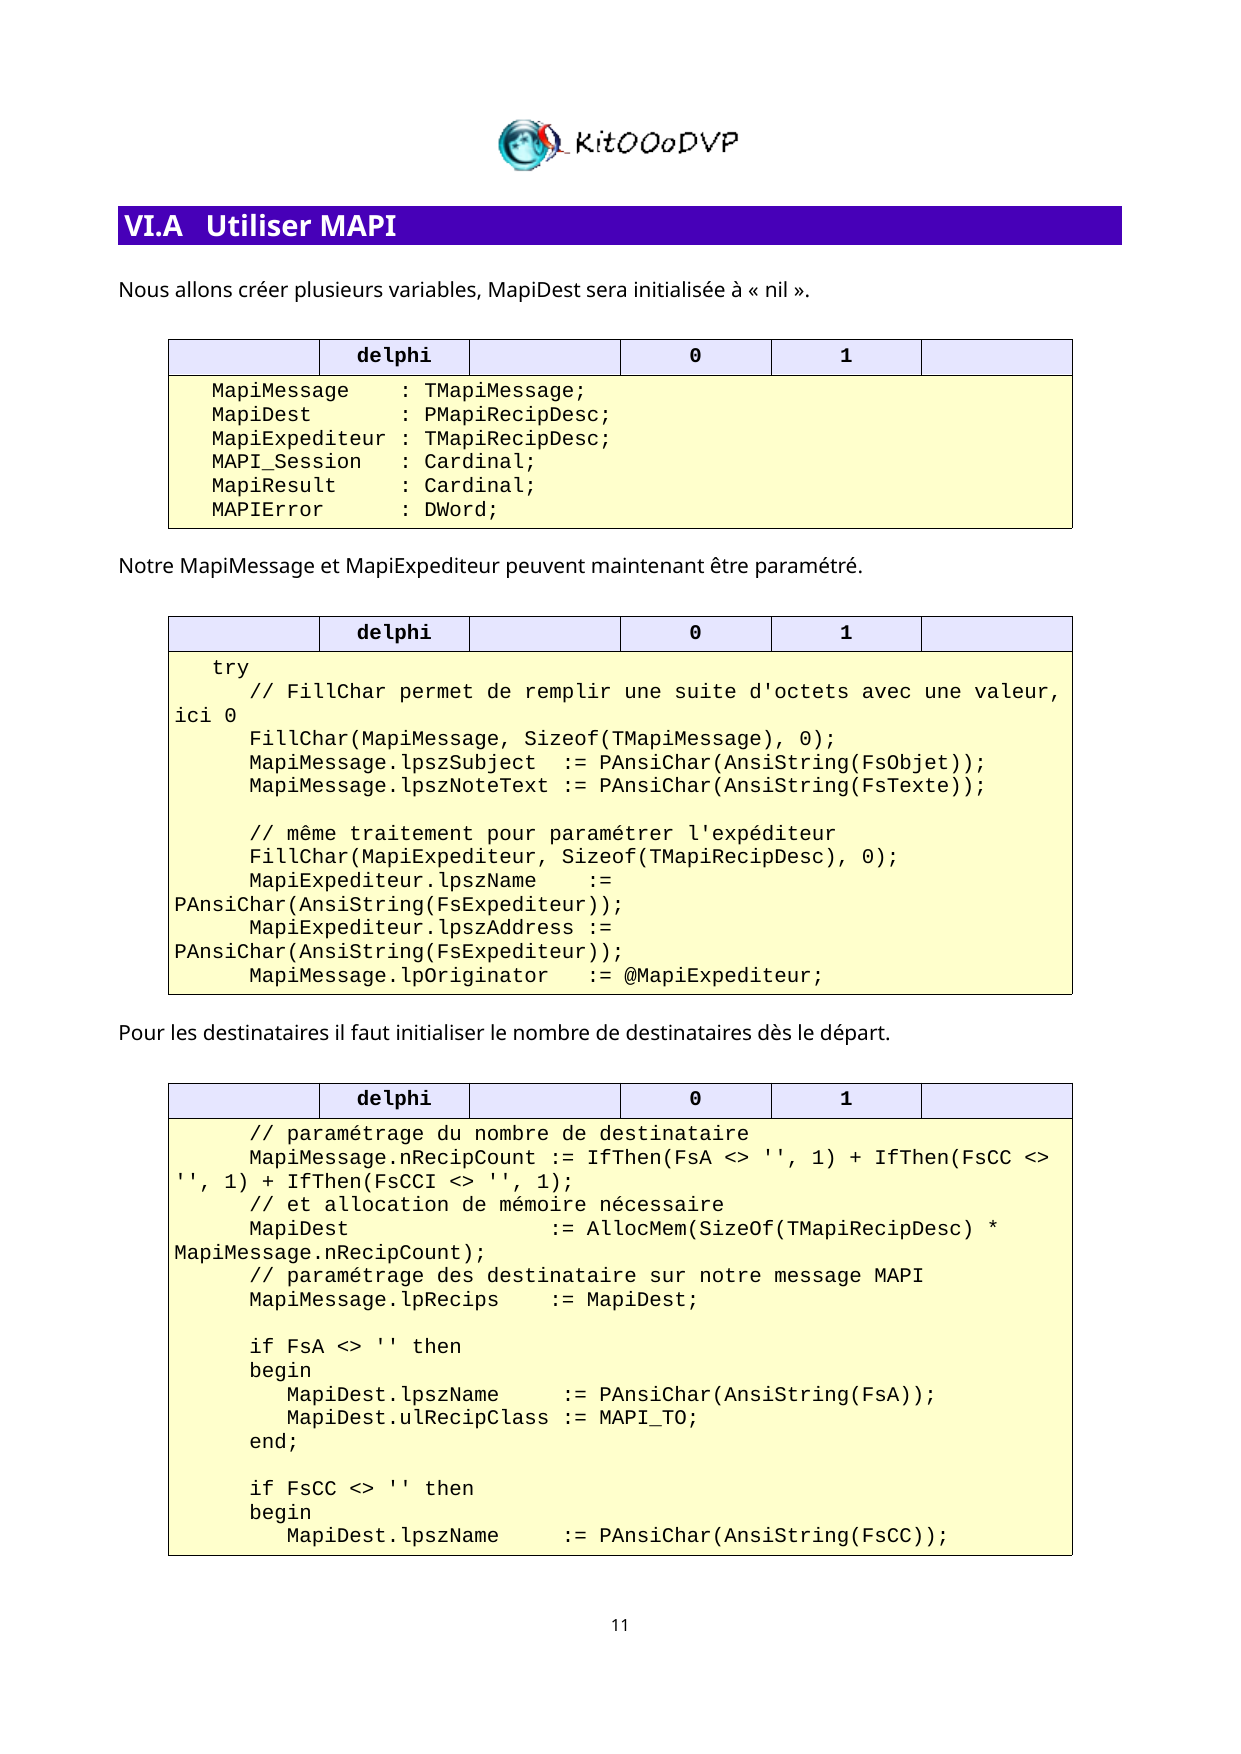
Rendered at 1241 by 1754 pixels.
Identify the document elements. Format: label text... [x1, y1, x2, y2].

table_header [470, 1084, 620, 1118]
text Notre MapiMessage et MapiExpediteur peuvent maintenant être paramétré. [118, 552, 1122, 580]
table_header delphi [320, 1084, 469, 1118]
table_header [169, 617, 319, 651]
text Nous allons créer plusieurs variables, MapiDest sera initialisée à « nil ». [118, 275, 1122, 303]
table_header delphi [320, 617, 469, 651]
table_header [470, 340, 620, 374]
table_header delphi [320, 340, 469, 374]
table_header 1 [772, 1084, 921, 1118]
table_header 0 [621, 1084, 771, 1118]
table_header [922, 340, 1072, 374]
table_cell try // FillChar permet de remplir une suite d'octets avec une valeur, ici 0 FillChar(MapiMessage, Sizeof(TMapiMessage), 0); MapiMessage.lpszSubject := PAnsiChar(AnsiString(FsObjet)); MapiMessage.lpszNoteText := PAnsiChar(AnsiString(FsTexte)); // même traitement pour paramétrer l'expéditeur FillChar(MapiExpediteur, Sizeof(TMapiRecipDesc), 0); MapiExpediteur.lpszName := PAnsiChar(AnsiString(FsExpediteur)); MapiExpediteur.lpszAddress := PAnsiChar(AnsiString(FsExpediteur)); MapiMessage.lpOriginator := @MapiExpediteur; [169, 652, 1072, 994]
table_header [169, 340, 319, 374]
table_header [169, 1084, 319, 1118]
table_header [922, 617, 1072, 651]
subtitle Utiliser MAPI [118, 206, 1122, 245]
table_header [470, 617, 620, 651]
picture [497, 118, 743, 173]
table_cell // paramétrage du nombre de destinataire MapiMessage.nRecipCount := IfThen(FsA <> '', 1) + IfThen(FsCC <> '', 1) + IfThen(FsCCI <> '', 1); // et allocation de mémoire nécessaire MapiDest := AllocMem(SizeOf(TMapiRecipDesc) * MapiMessage.nRecipCount); // paramétrage des destinataire sur notre message MAPI MapiMessage.lpRecips := MapiDest; if FsA <> '' then begin MapiDest.lpszName := PAnsiChar(AnsiString(FsA)); MapiDest.ulRecipClass := MAPI_TO; end; if FsCC <> '' then begin MapiDest.lpszName := PAnsiChar(AnsiString(FsCC)); [169, 1119, 1072, 1555]
table_header 0 [621, 340, 771, 374]
table_header 0 [621, 617, 771, 651]
table_header [922, 1084, 1072, 1118]
text Pour les destinataires il faut initialiser le nombre de destinataires dès le départ. [118, 1018, 1122, 1046]
table_header 1 [772, 617, 921, 651]
table_cell MapiMessage : TMapiMessage; MapiDest : PMapiRecipDesc; MapiExpediteur : TMapiRecipDesc; MAPI_Session : Cardinal; MapiResult : Cardinal; MAPIError : DWord; [169, 376, 1072, 528]
table_header 1 [772, 340, 921, 374]
